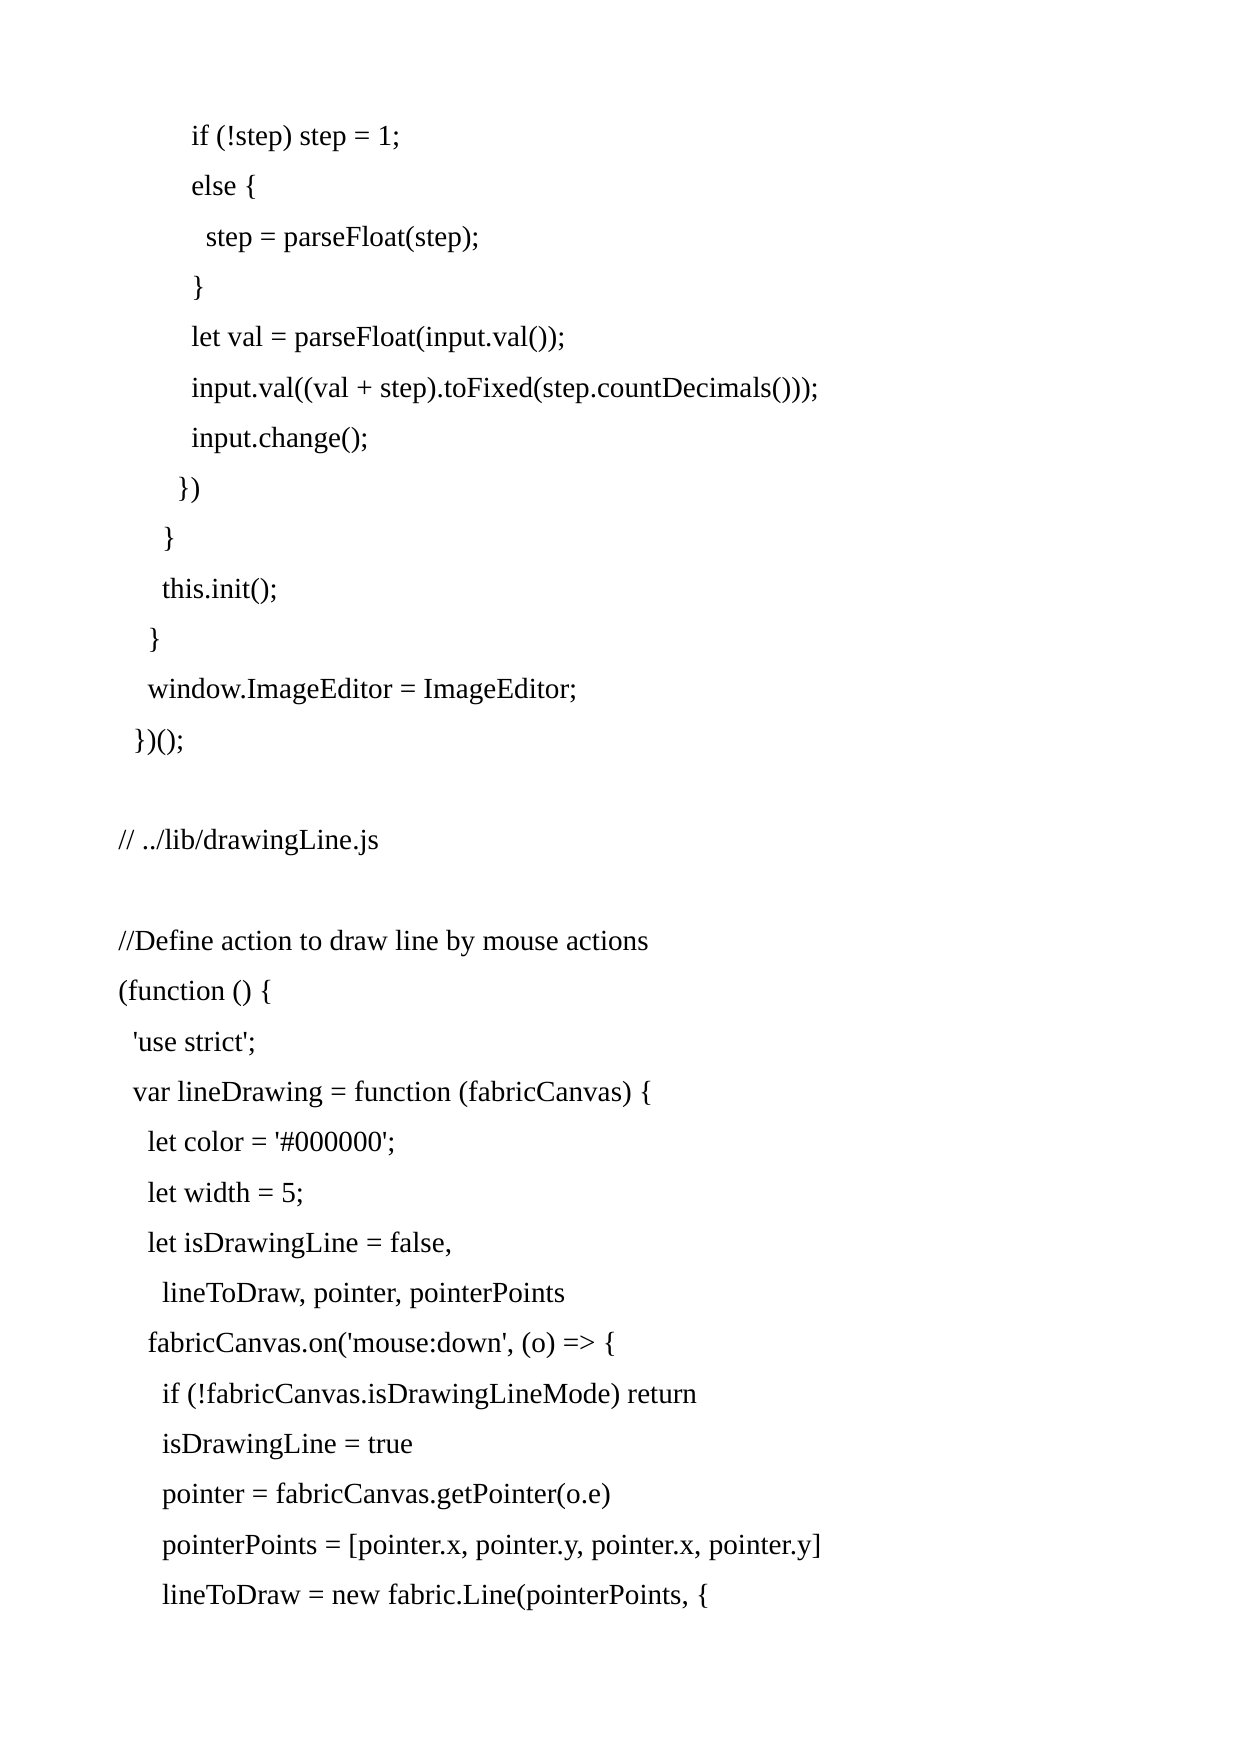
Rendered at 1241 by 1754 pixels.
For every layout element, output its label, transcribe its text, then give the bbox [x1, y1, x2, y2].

text fabricCanvas.on('mouse:down', (o) => { [118, 1326, 1122, 1359]
text step = parseFloat(step); [118, 219, 1122, 252]
text pointer = fabricCanvas.getPointer(o.e) [118, 1477, 1122, 1510]
text if (!step) step = 1; [118, 118, 1122, 152]
text this.init(); [118, 571, 1122, 604]
text else { [118, 168, 1122, 202]
text var lineDrawing = function (fabricCanvas) { [118, 1074, 1122, 1108]
text } [118, 269, 1122, 303]
text let width = 5; [118, 1175, 1122, 1208]
text // ../lib/drawingLine.js [118, 822, 1122, 856]
text input.change(); [118, 420, 1122, 453]
text let val = parseFloat(input.val()); [118, 319, 1122, 353]
text isDrawingLine = true [118, 1426, 1122, 1460]
text lineToDraw = new fabric.Line(pointerPoints, { [118, 1577, 1122, 1611]
text let color = '#000000'; [118, 1124, 1122, 1158]
text } [118, 521, 1122, 554]
text 'use strict'; [118, 1024, 1122, 1057]
text (function () { [118, 973, 1122, 1007]
text pointerPoints = [pointer.x, pointer.y, pointer.x, pointer.y] [118, 1527, 1122, 1560]
text }) [118, 470, 1122, 504]
text //Define action to draw line by mouse actions [118, 923, 1122, 957]
text input.val((val + step).toFixed(step.countDecimals())); [118, 370, 1122, 403]
text lineToDraw, pointer, pointerPoints [118, 1275, 1122, 1309]
text let isDrawingLine = false, [118, 1225, 1122, 1258]
text if (!fabricCanvas.isDrawingLineMode) return [118, 1376, 1122, 1409]
text } [118, 621, 1122, 655]
text })(); [118, 722, 1122, 755]
text window.ImageEditor = ImageEditor; [118, 672, 1122, 705]
